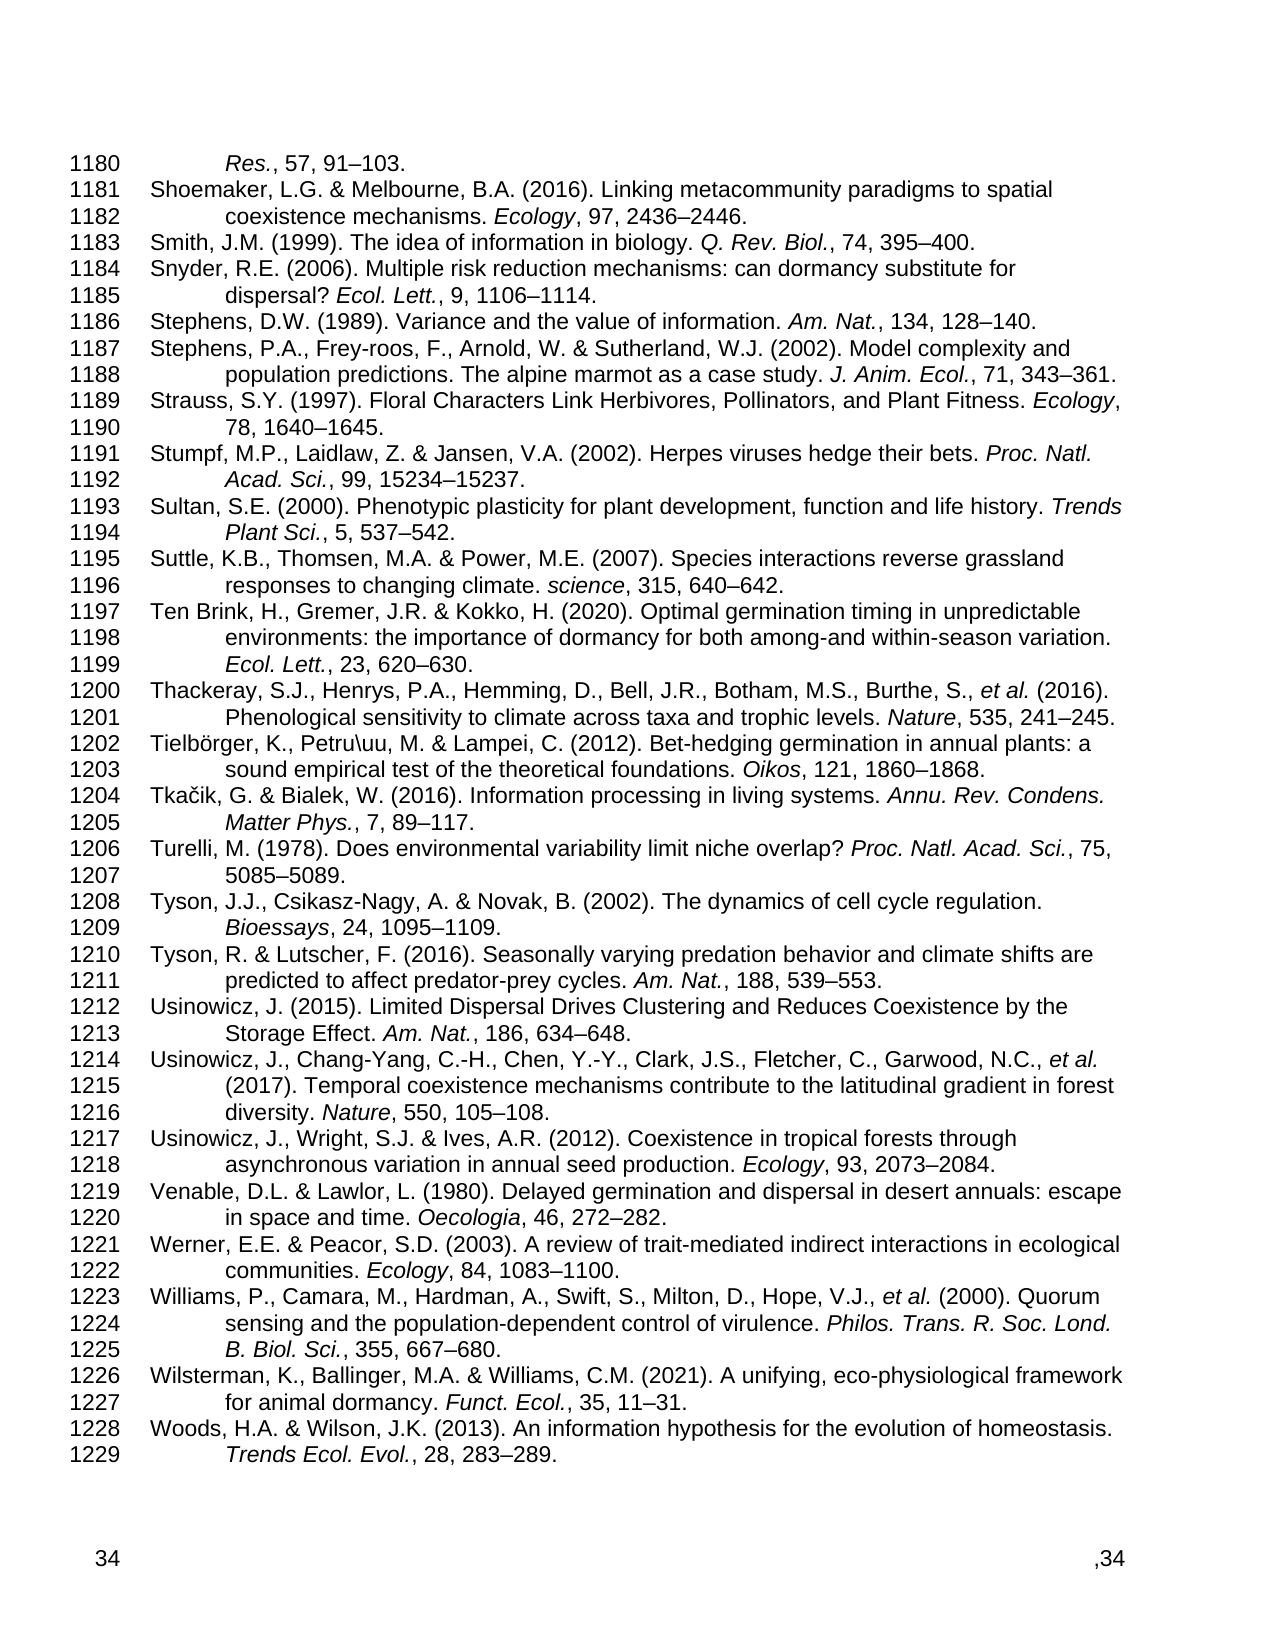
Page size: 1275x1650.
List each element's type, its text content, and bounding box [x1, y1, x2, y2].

text Woods, H.A. & Wilson, J.K. (2013). An information hypothesis for the evolution of homeostasis. Trends Ecol. Evol., 28, 283–289. [150, 1415, 1125, 1468]
text Tielbörger, K., Petru\uu, M. & Lampei, C. (2012). Bet-hedging germination in annual plants: a sound empirical test of the theoretical foundations. Oikos, 121, 1860–1868. [150, 730, 1125, 782]
text Williams, P., Camara, M., Hardman, A., Swift, S., Milton, D., Hope, V.J., et al. (2000). Quorum sensing and the population-dependent control of virulence. Philos. Trans. R. Soc. Lond. B. Biol. Sci., 355, 667–680. [150, 1283, 1125, 1362]
text Tyson, R. & Lutscher, F. (2016). Seasonally varying predation behavior and climate shifts are predicted to affect predator-prey cycles. Am. Nat., 188, 539–553. [150, 941, 1125, 993]
text Stephens, P.A., Frey-roos, F., Arnold, W. & Sutherland, W.J. (2002). Model complexity and population predictions. The alpine marmot as a case study. J. Anim. Ecol., 71, 343–361. [150, 334, 1125, 387]
text Ten Brink, H., Gremer, J.R. & Kokko, H. (2020). Optimal germination timing in unpredictable environments: the importance of dormancy for both among-and within-season variation. Ecol. Lett., 23, 620–630. [150, 598, 1125, 677]
text Smith, J.M. (1999). The idea of information in biology. Q. Rev. Biol., 74, 395–400. [150, 229, 1125, 255]
text Snyder, R.E. (2006). Multiple risk reduction mechanisms: can dormancy substitute for dispersal? Ecol. Lett., 9, 1106–1114. [150, 255, 1125, 308]
text Venable, D.L. & Lawlor, L. (1980). Delayed germination and dispersal in desert annuals: escape in space and time. Oecologia, 46, 272–282. [150, 1178, 1125, 1231]
text Sultan, S.E. (2000). Phenotypic plasticity for plant development, function and life history. Trends Plant Sci., 5, 537–542. [150, 493, 1125, 545]
text Suttle, K.B., Thomsen, M.A. & Power, M.E. (2007). Species interactions reverse grassland responses to changing climate. science, 315, 640–642. [150, 545, 1125, 598]
text Res., 57, 91–103. [150, 150, 1125, 176]
text Werner, E.E. & Peacor, S.D. (2003). A review of trait-mediated indirect interactions in ecological communities. Ecology, 84, 1083–1100. [150, 1231, 1125, 1283]
text Thackeray, S.J., Henrys, P.A., Hemming, D., Bell, J.R., Botham, M.S., Burthe, S., et al. (2016). Phenological sensitivity to climate across taxa and trophic levels. Nature, 535, 241–245. [150, 677, 1125, 730]
text Usinowicz, J., Wright, S.J. & Ives, A.R. (2012). Coexistence in tropical forests through asynchronous variation in annual seed production. Ecology, 93, 2073–2084. [150, 1125, 1125, 1178]
text Shoemaker, L.G. & Melbourne, B.A. (2016). Linking metacommunity paradigms to spatial coexistence mechanisms. Ecology, 97, 2436–2446. [150, 176, 1125, 229]
text Usinowicz, J. (2015). Limited Dispersal Drives Clustering and Reduces Coexistence by the Storage Effect. Am. Nat., 186, 634–648. [150, 993, 1125, 1046]
text Strauss, S.Y. (1997). Floral Characters Link Herbivores, Pollinators, and Plant Fitness. Ecology, 78, 1640–1645. [150, 387, 1125, 440]
text Tyson, J.J., Csikasz-Nagy, A. & Novak, B. (2002). The dynamics of cell cycle regulation. Bioessays, 24, 1095–1109. [150, 888, 1125, 941]
text Wilsterman, K., Ballinger, M.A. & Williams, C.M. (2021). A unifying, eco-physiological framework for animal dormancy. Funct. Ecol., 35, 11–31. [150, 1362, 1125, 1415]
text Stumpf, M.P., Laidlaw, Z. & Jansen, V.A. (2002). Herpes viruses hedge their bets. Proc. Natl. Acad. Sci., 99, 15234–15237. [150, 440, 1125, 493]
text Usinowicz, J., Chang-Yang, C.-H., Chen, Y.-Y., Clark, J.S., Fletcher, C., Garwood, N.C., et al. (2017). Temporal coexistence mechanisms contribute to the latitudinal gradient in forest diversity. Nature, 550, 105–108. [150, 1046, 1125, 1125]
text Stephens, D.W. (1989). Variance and the value of information. Am. Nat., 134, 128–140. [150, 308, 1125, 334]
text Turelli, M. (1978). Does environmental variability limit niche overlap? Proc. Natl. Acad. Sci., 75, 5085–5089. [150, 835, 1125, 888]
text Tkačik, G. & Bialek, W. (2016). Information processing in living systems. Annu. Rev. Condens. Matter Phys., 7, 89–117. [150, 782, 1125, 835]
